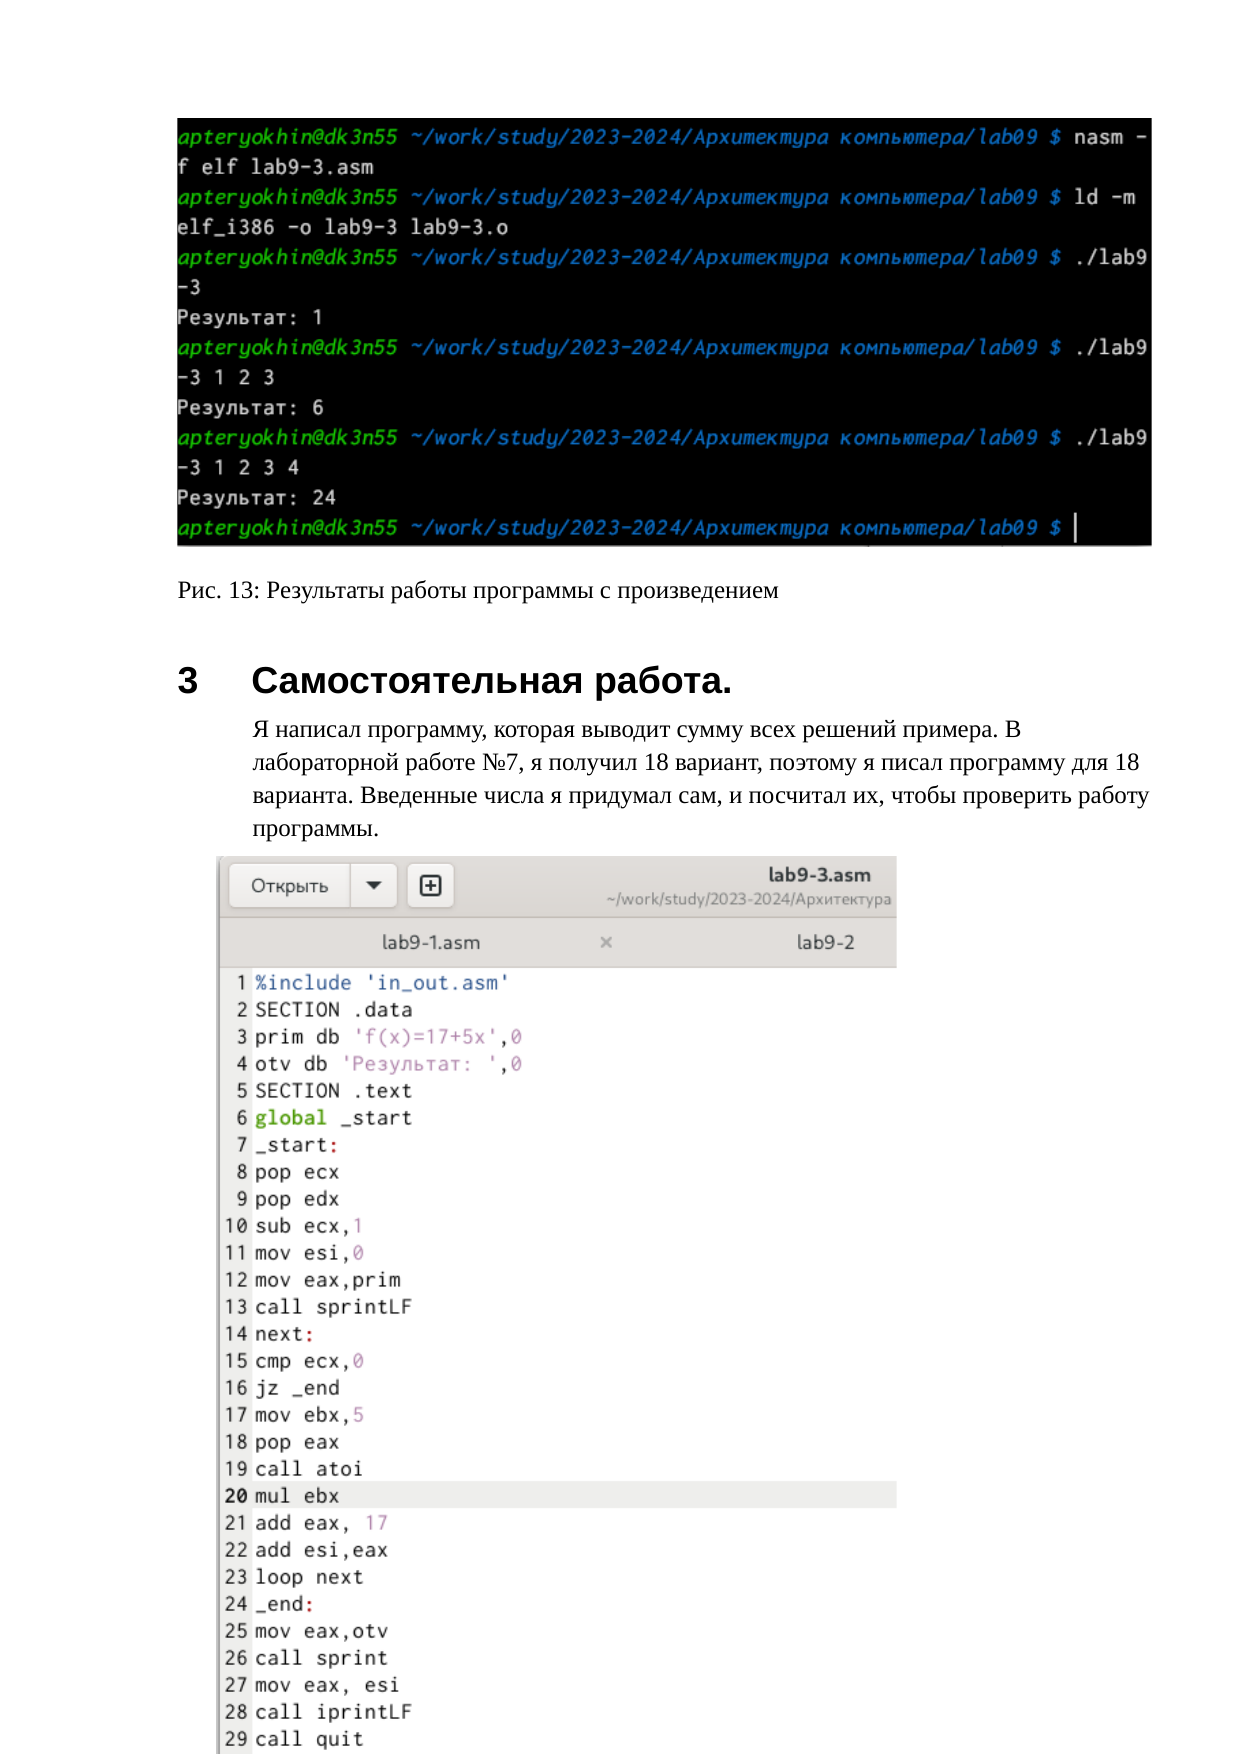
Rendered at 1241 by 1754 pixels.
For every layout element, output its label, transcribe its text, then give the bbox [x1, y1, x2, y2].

picture [177, 118, 1152, 547]
subtitle 3 Самостоятельная работа. [177, 658, 1152, 701]
list Я написал программу, которая выводит сумму всех решений примера. В лабораторной работе №7, я получил 18 вариант, поэтому я писал программу для 18 варианта. Введенные числа я придумал сам, и посчитал их, чтобы проверить работу программы. [202, 714, 1152, 842]
picture [216, 856, 897, 1754]
text Рис. 13: Результаты работы программы с произведением [177, 575, 1152, 604]
